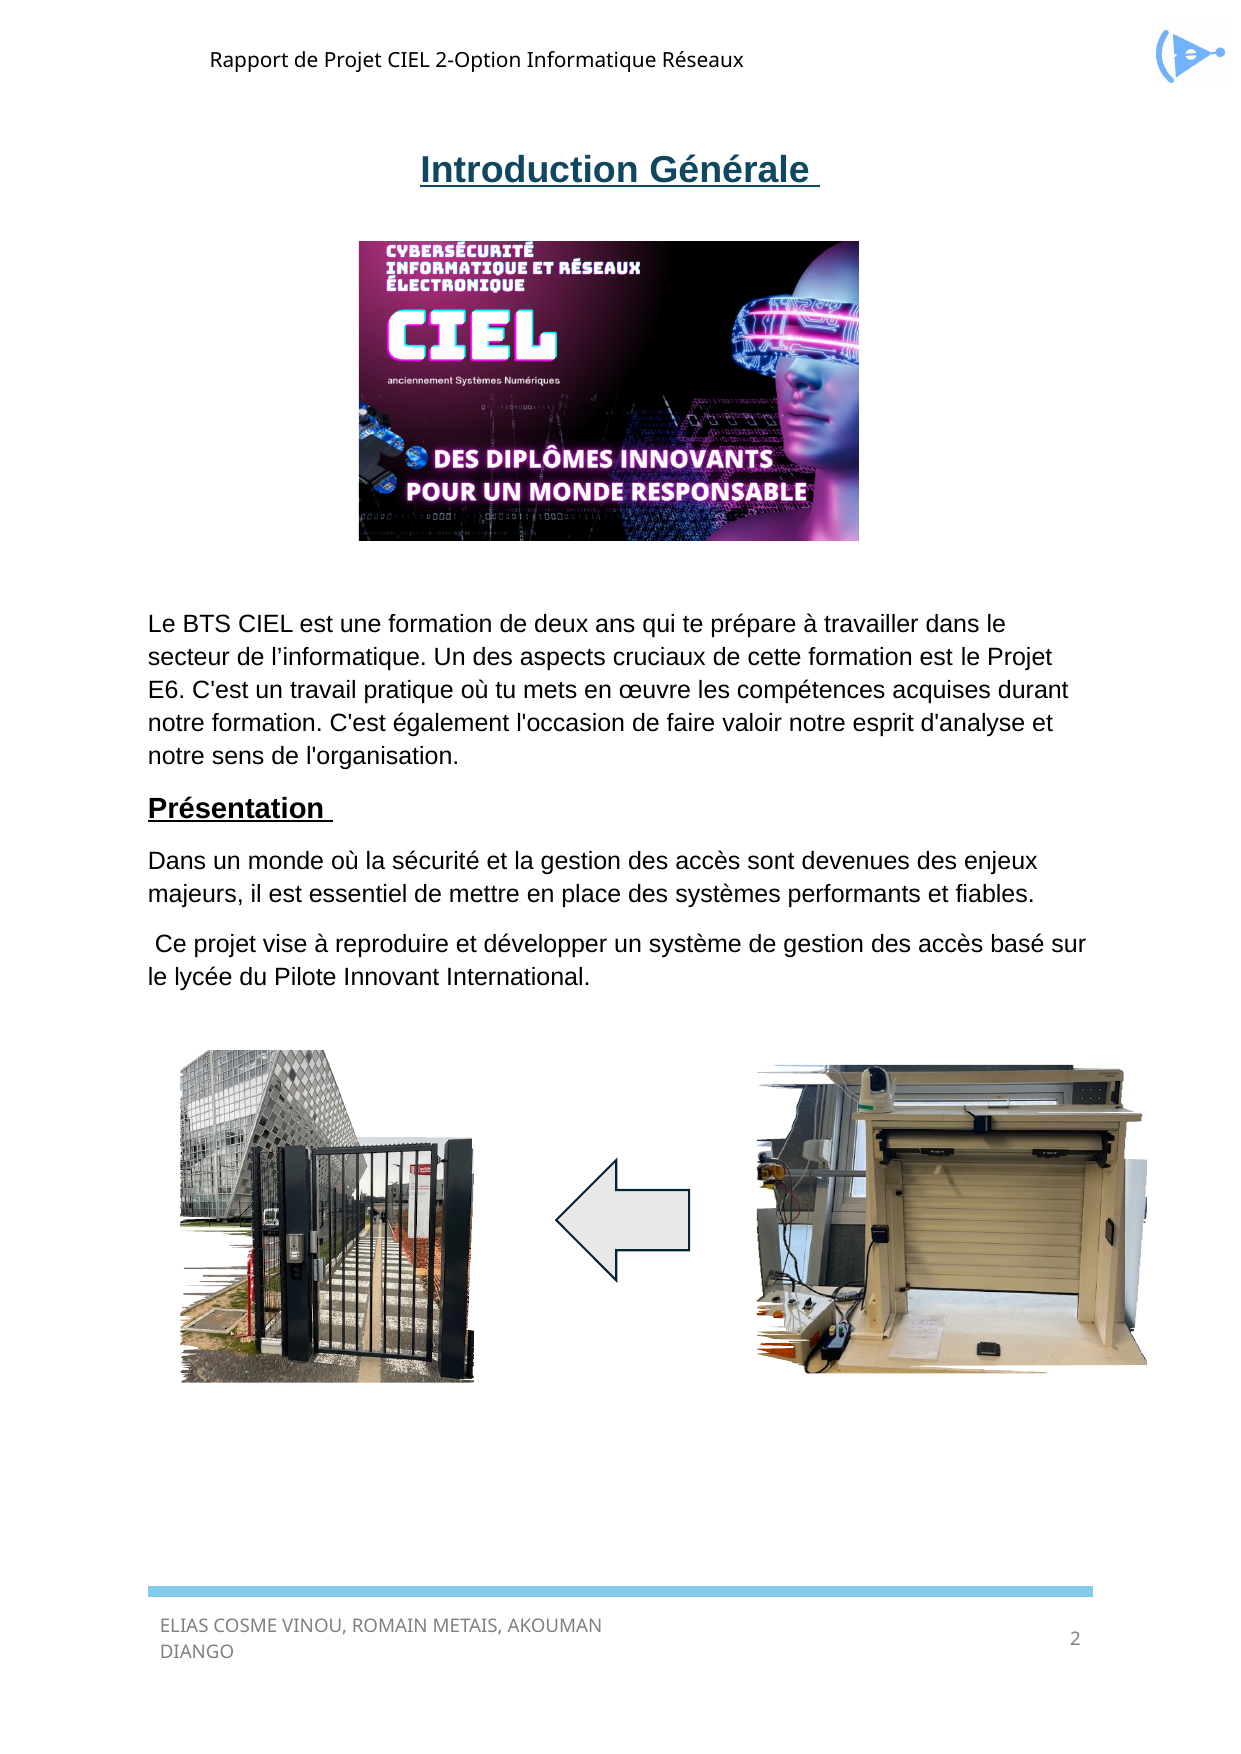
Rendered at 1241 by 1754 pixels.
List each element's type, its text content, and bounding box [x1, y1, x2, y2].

text Ce projet vise à reproduire et développer un système de gestion des accès basé sur le lycée du Pilote Innovant International. [148, 929, 1093, 991]
text Dans un monde où la sécurité et la gestion des accès sont devenues des enjeux majeurs, il est essentiel de mettre en place des systèmes performants et fiables. [148, 846, 1093, 908]
text Le BTS CIEL est une formation de deux ans qui te prépare à travailler dans le secteur de l’informatique. Un des aspects cruciaux de cette formation est le Projet E6. C'est un travail pratique où tu mets en œuvre les compétences acquises durant notre formation. C'est également l'occasion de faire valoir notre esprit d'analyse et notre sens de l'organisation. [148, 609, 1093, 770]
text Présentation [148, 791, 1093, 824]
subtitle Introduction Générale [148, 148, 1093, 191]
